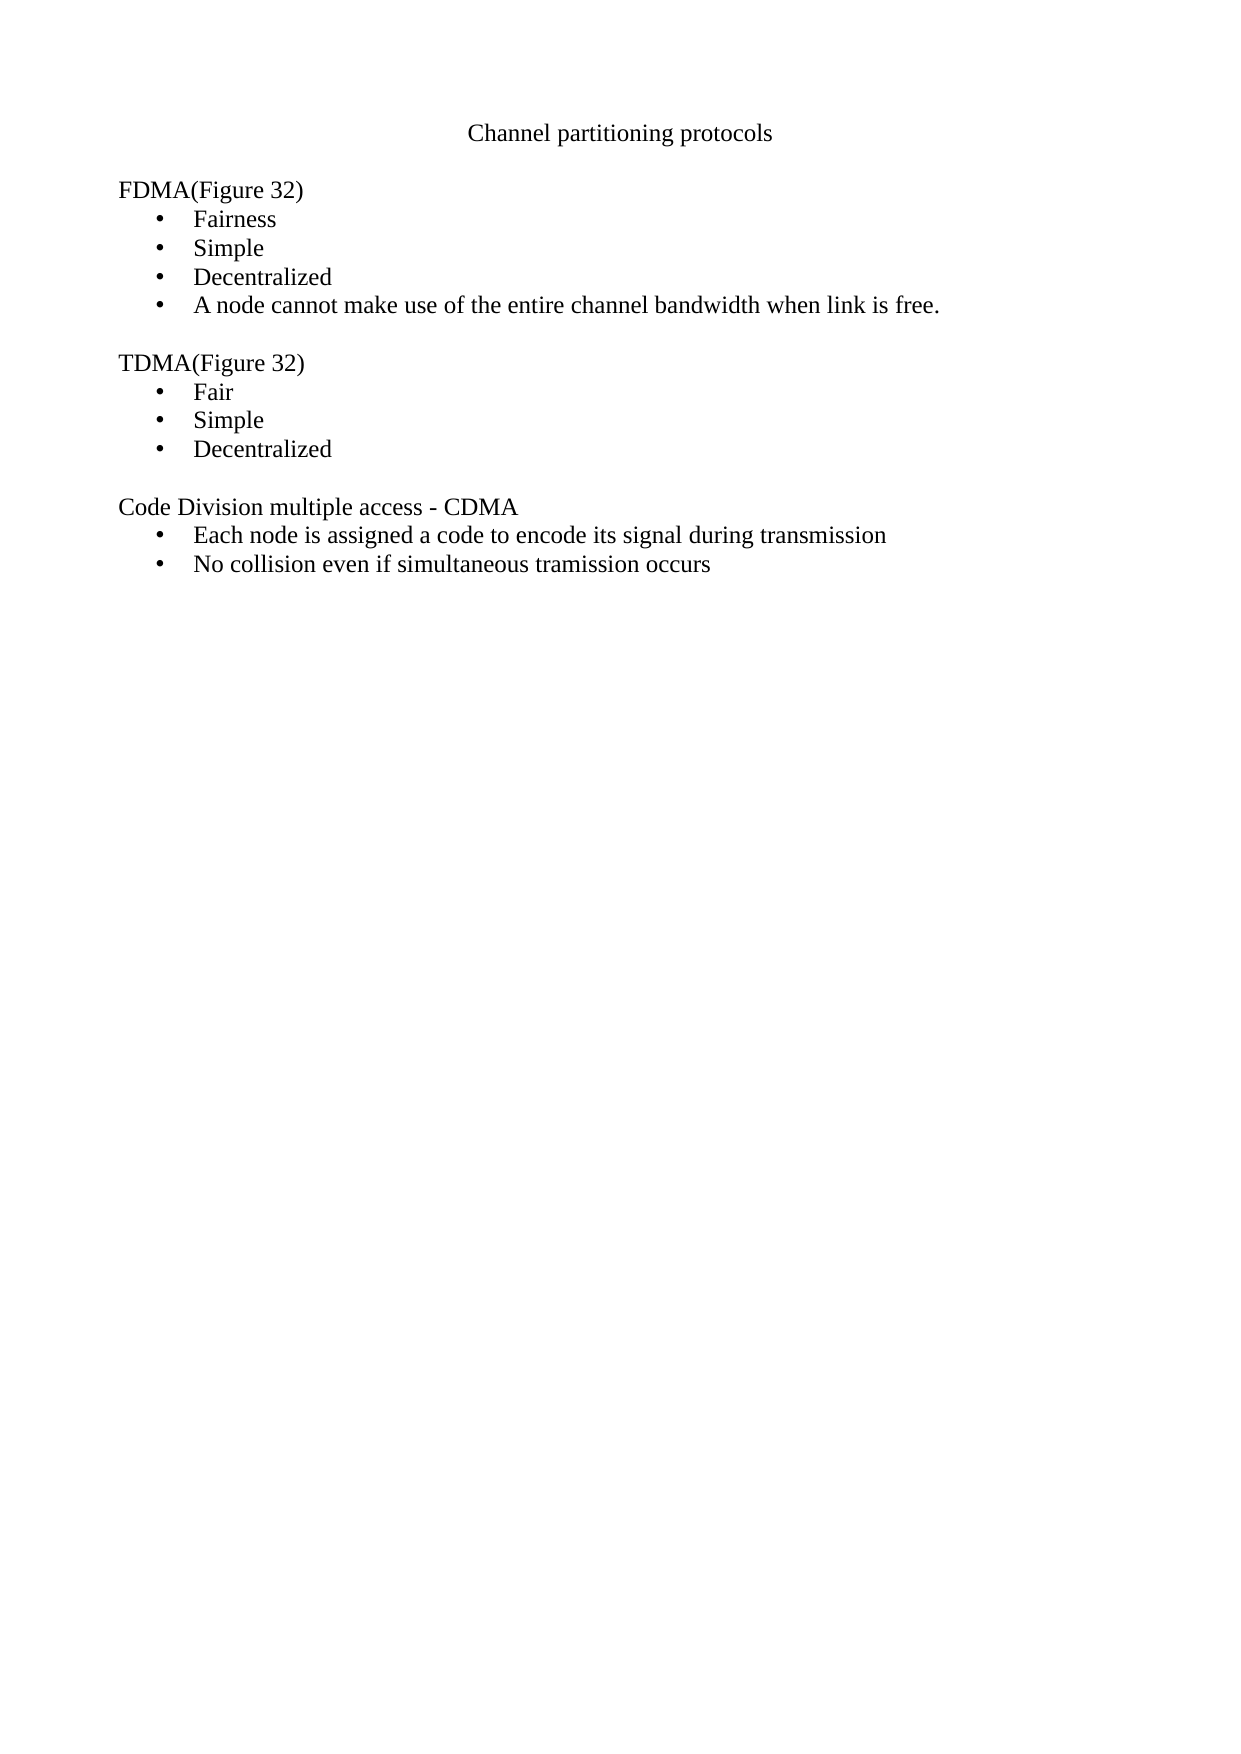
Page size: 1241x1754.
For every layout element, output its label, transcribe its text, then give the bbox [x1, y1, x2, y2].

list Fairness [156, 204, 1122, 233]
list Decentralized [156, 434, 1122, 463]
text Channel partitioning protocols [118, 118, 1122, 147]
list Simple [156, 233, 1122, 262]
list No collision even if simultaneous tramission occurs [156, 549, 1122, 578]
text TDMA(Figure 32) [118, 348, 1122, 377]
text FDMA(Figure 32) [118, 176, 1122, 204]
list Each node is assigned a code to encode its signal during transmission [156, 521, 1122, 549]
text Code Division multiple access - CDMA [118, 492, 1122, 521]
list Decentralized [156, 262, 1122, 291]
list A node cannot make use of the entire channel bandwidth when link is free. [156, 291, 1122, 319]
list Fair [156, 377, 1122, 406]
list Simple [156, 406, 1122, 434]
